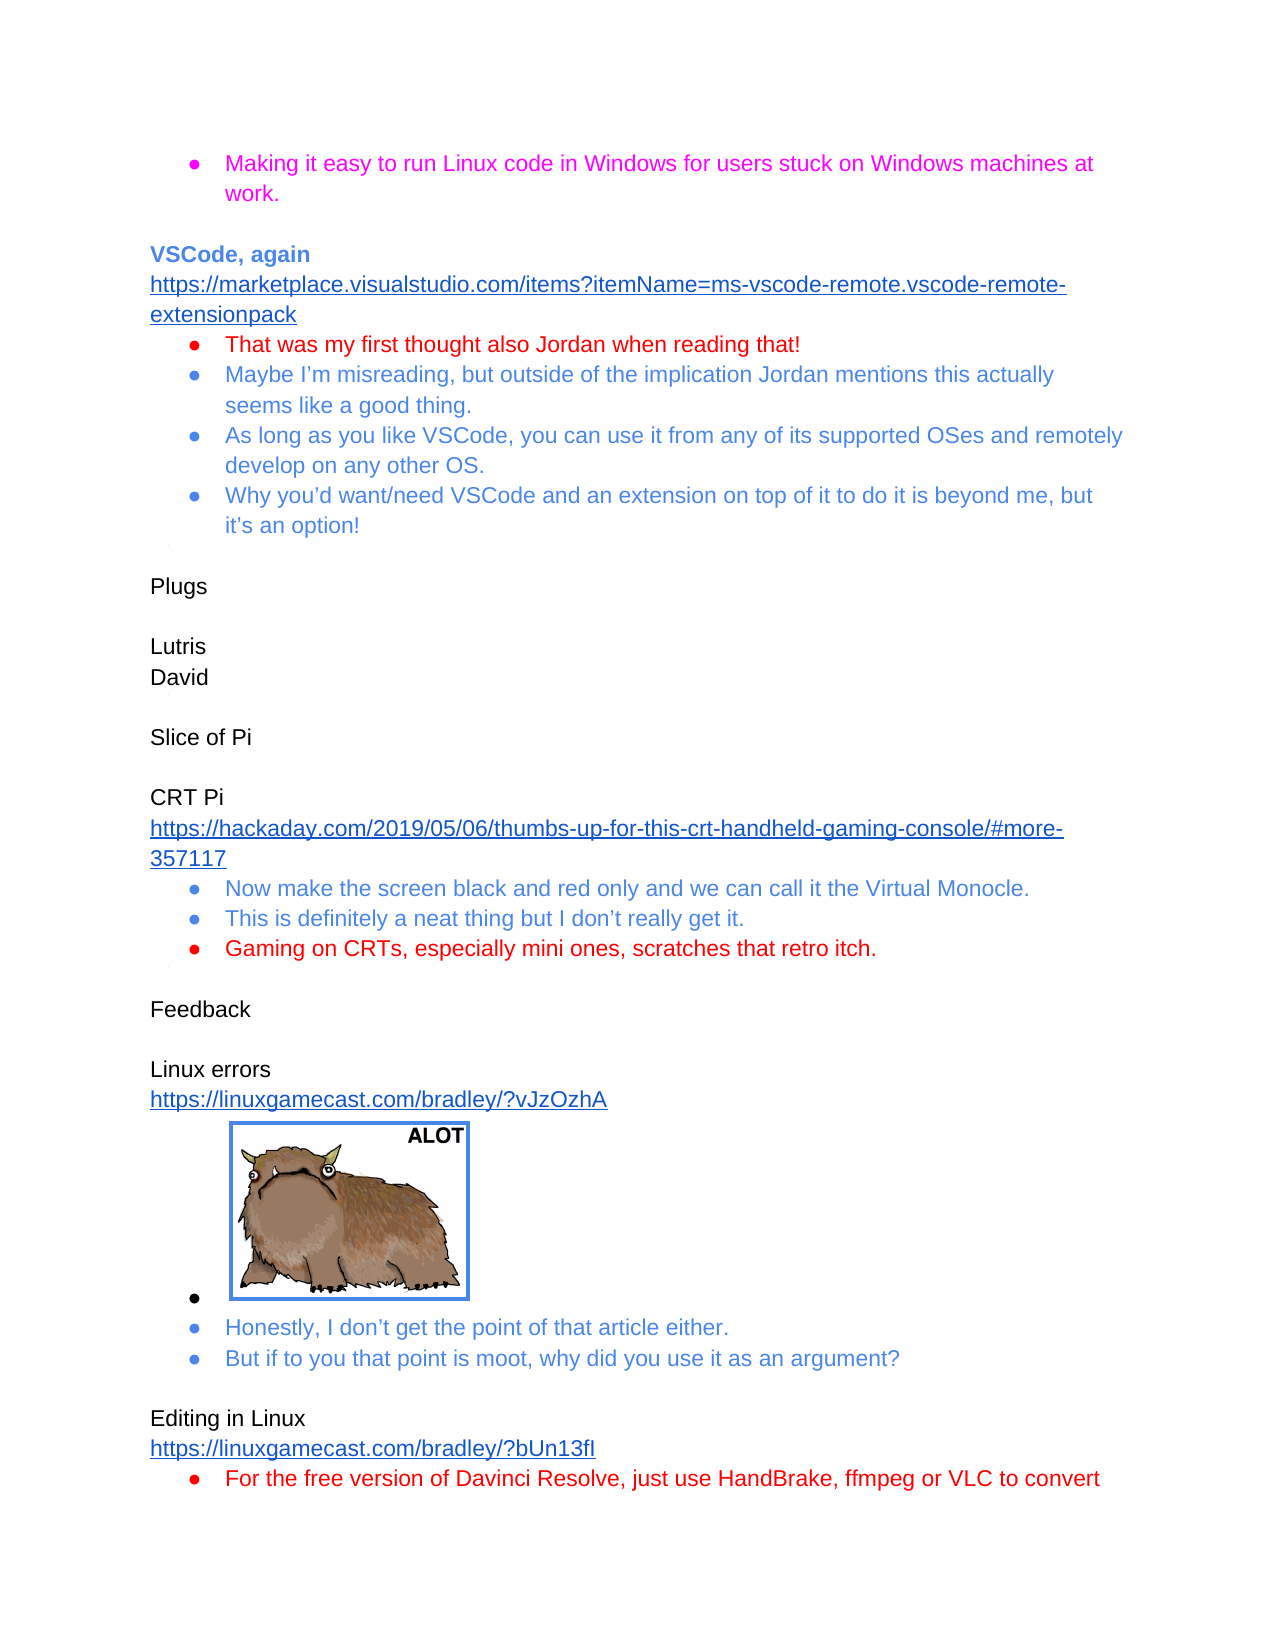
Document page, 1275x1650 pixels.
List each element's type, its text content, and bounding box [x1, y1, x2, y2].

text Plugs [150, 573, 1125, 599]
text Slice of Pi [150, 724, 1125, 750]
text https://linuxgamecast.com/bradley/?vJzOzhA [150, 1086, 1125, 1113]
picture [233, 1125, 466, 1297]
text https://hackaday.com/2019/05/06/thumbs-up-for-this-crt-handheld-gaming-console/#more-357117 [150, 814, 1125, 871]
list But if to you that point is moot, why did you use it as an argument? [187, 1344, 1125, 1371]
text David [150, 663, 1125, 690]
list That was my first thought also Jordan when reading that! [187, 331, 1125, 358]
list Why you’d want/need VSCode and an extension on top of it to do it is beyond me, but it’s an option! [187, 482, 1125, 539]
text CRT Pi [150, 784, 1125, 811]
text VSCode, again [150, 241, 1125, 267]
list Gaming on CRTs, especially mini ones, scratches that retro itch. [187, 935, 1125, 962]
text Feedback [150, 996, 1125, 1022]
list Making it easy to run Linux code in Windows for users stuck on Windows machines at work. [187, 150, 1125, 207]
list Now make the screen black and red only and we can call it the Virtual Monocle. [187, 875, 1125, 901]
text https://linuxgamecast.com/bradley/?bUn13fI [150, 1435, 1125, 1461]
list Maybe I’m misreading, but outside of the implication Jordan mentions this actually seems like a good thing. [187, 361, 1125, 418]
list This is definitely a neat thing but I don’t really get it. [187, 905, 1125, 932]
text Editing in Linux [150, 1405, 1125, 1431]
list Honestly, I don’t get the point of that article either. [187, 1314, 1125, 1341]
text Lutris [150, 633, 1125, 660]
text https://marketplace.visualstudio.com/items?itemName=ms-vscode-remote.vscode-remote-extensionpack [150, 271, 1125, 327]
text Linux errors [150, 1056, 1125, 1083]
list As long as you like VSCode, you can use it from any of its supported OSes and remotely develop on any other OS. [187, 422, 1125, 478]
list For the free version of Davinci Resolve, just use HandBrake, ffmpeg or VLC to convert [187, 1465, 1125, 1492]
